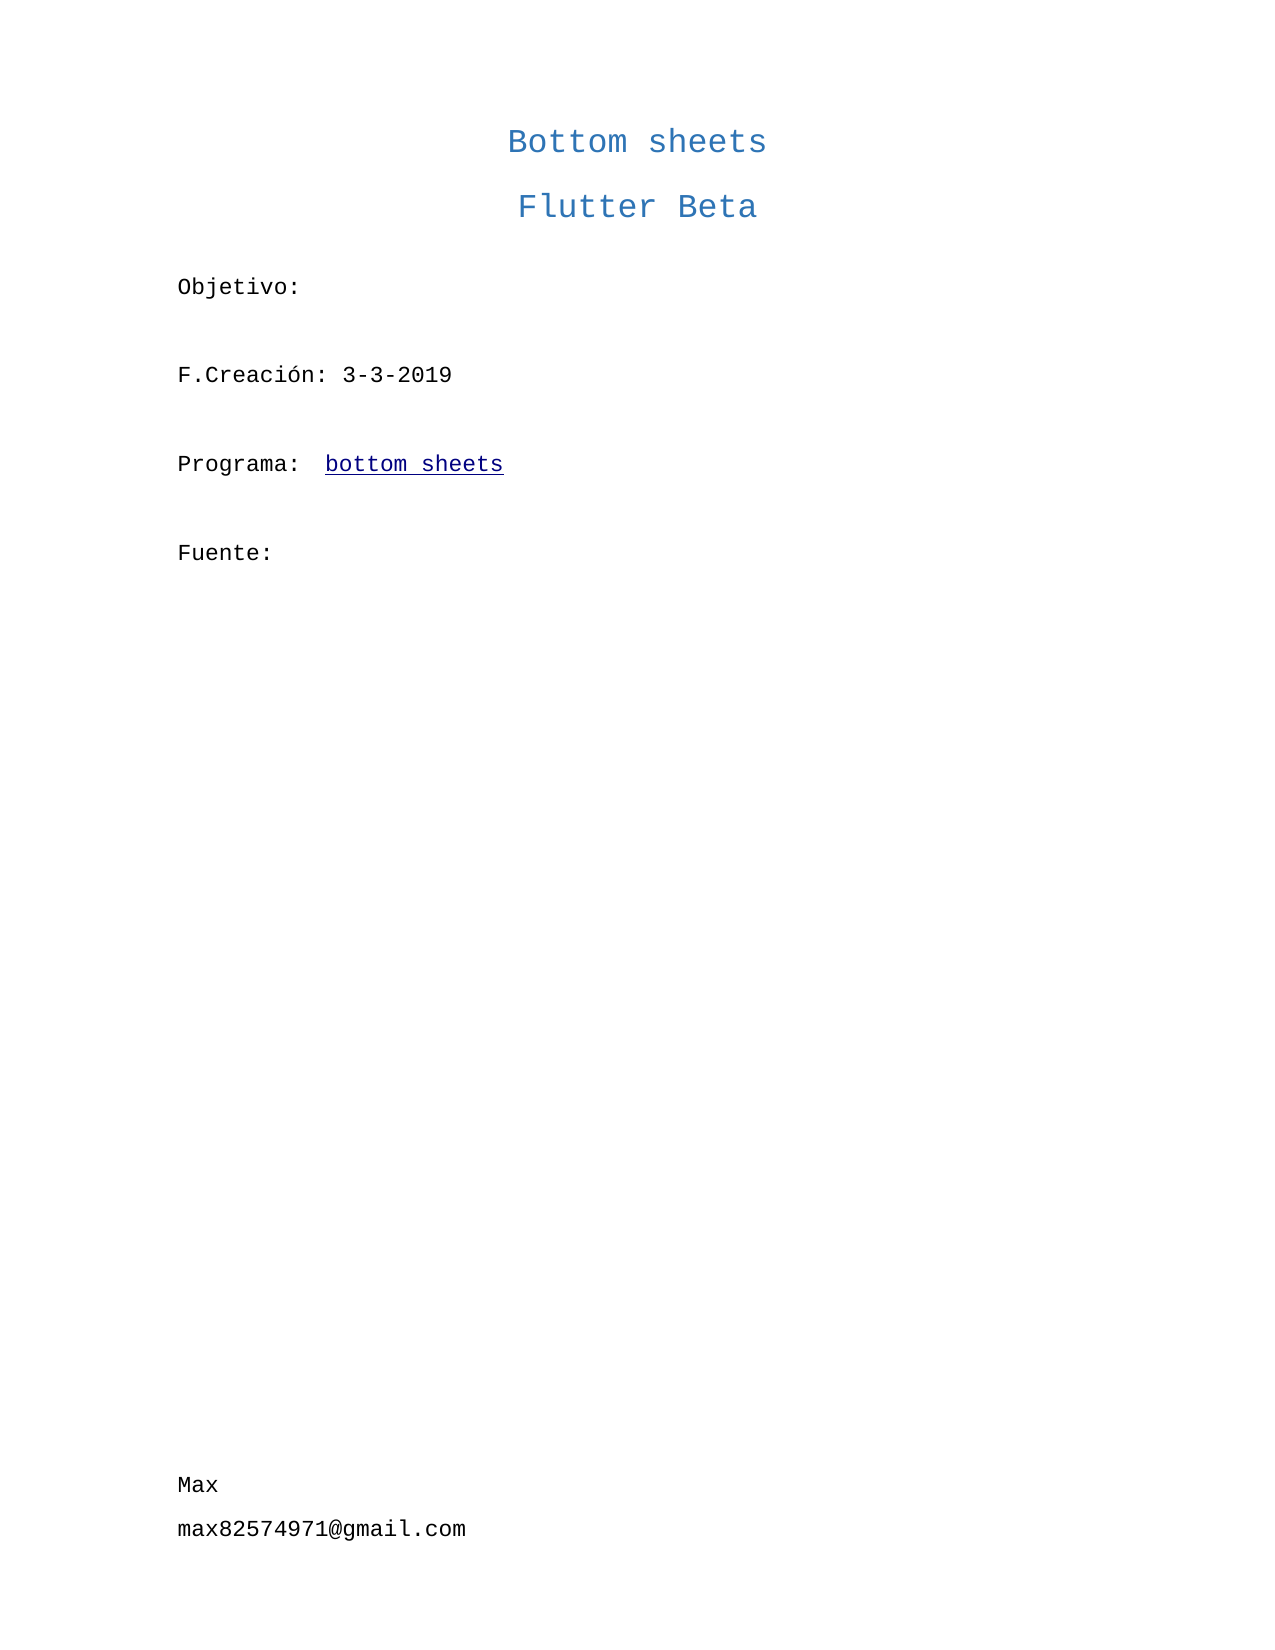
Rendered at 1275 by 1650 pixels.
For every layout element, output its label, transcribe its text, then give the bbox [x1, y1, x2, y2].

text Max [177, 1473, 1098, 1499]
text Objetivo: [177, 275, 1098, 301]
subtitle Bottom sheets [177, 125, 1098, 163]
text max82574971@gmail.com [177, 1517, 1098, 1543]
text F.Creación: 3-3-2019 [177, 364, 1098, 390]
text Programa: bottom sheets [177, 452, 1098, 478]
text Fuente: [177, 541, 1098, 567]
subtitle Flutter Beta [177, 190, 1098, 228]
